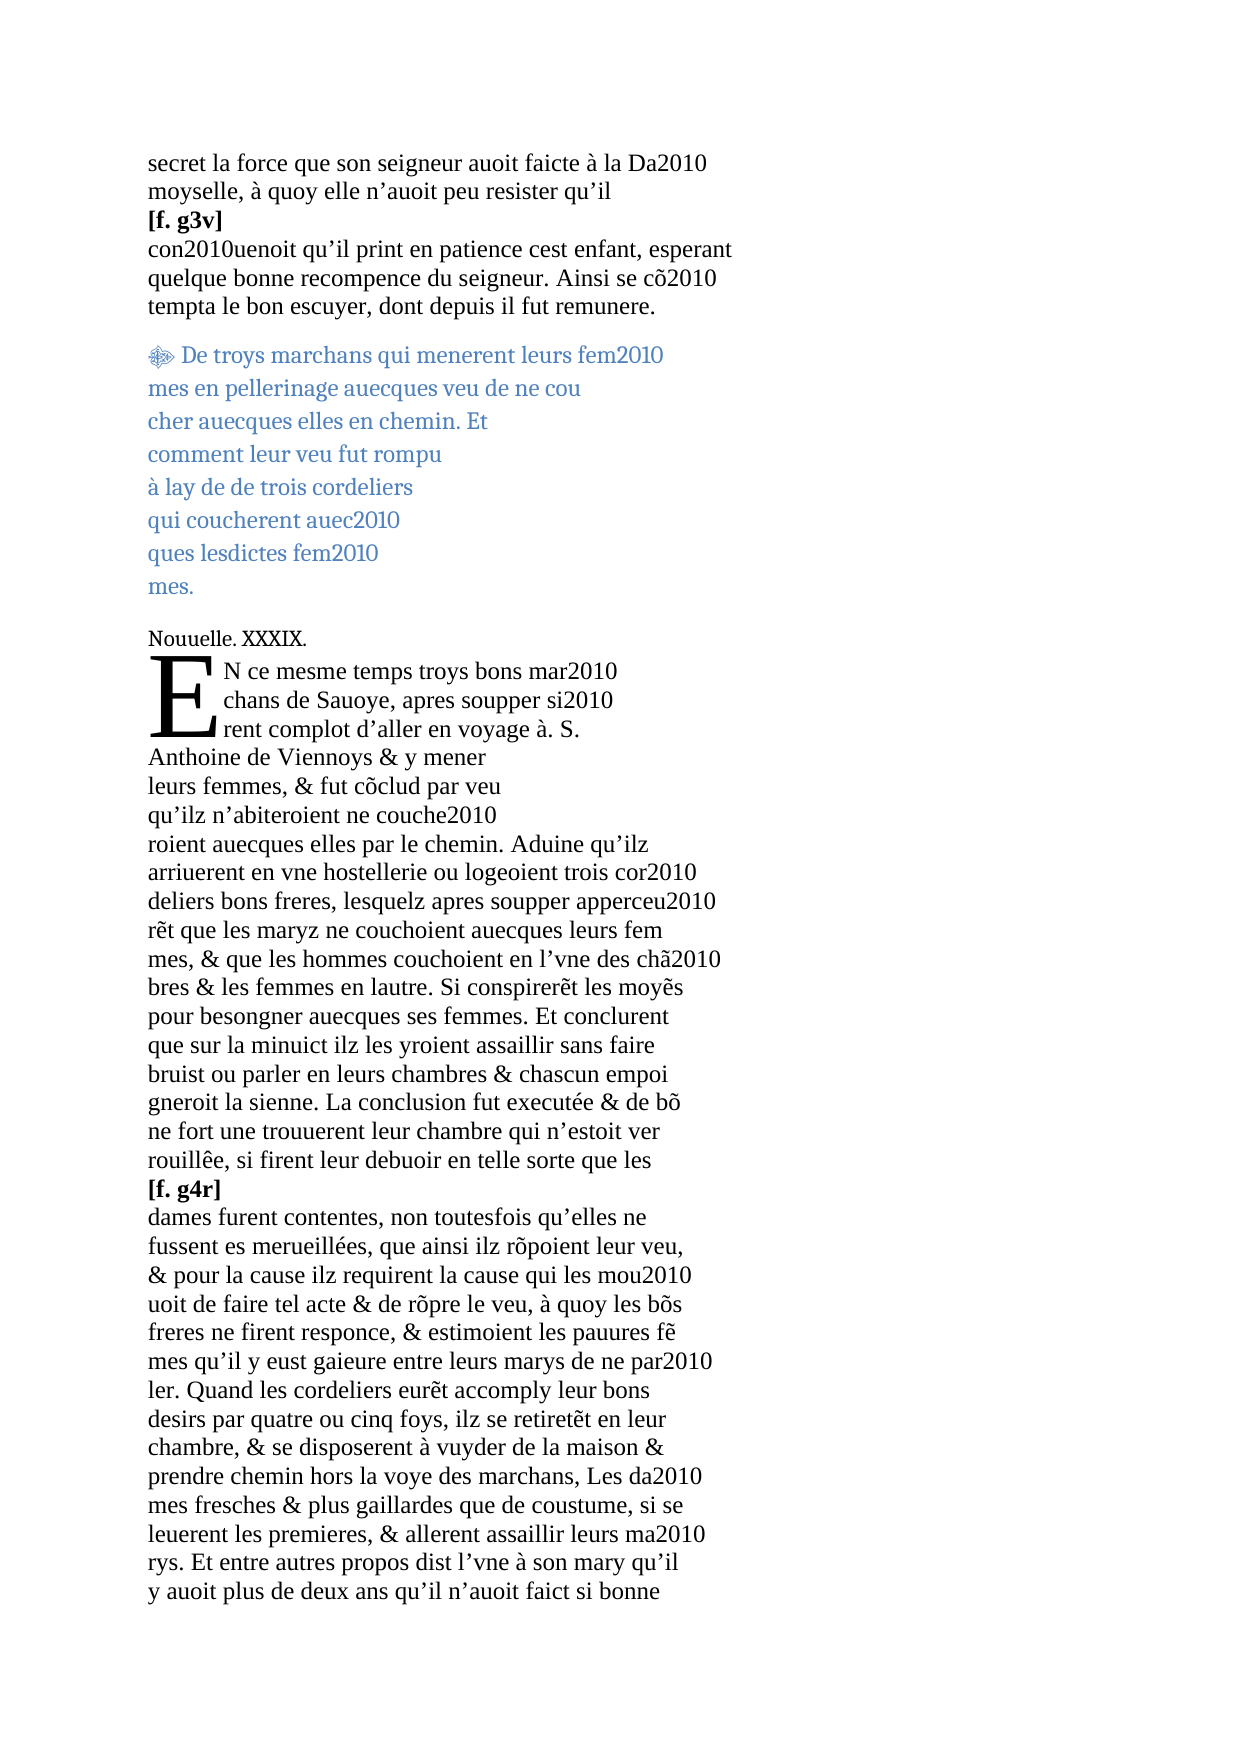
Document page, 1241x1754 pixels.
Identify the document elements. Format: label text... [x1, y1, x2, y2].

subtitle Nouuelle. XXXIX. [148, 626, 1093, 652]
text secret la force que son seigneur auoit faicte à la Da2010 moyselle, à quoy elle n’auoit peu resister qu’il [f. g3v] con2010uenoit qu’il print en patience cest enfant, esperant quelque bonne recompence du seigneur. Ainsi se cõ2010 tempta le bon escuyer, dont depuis il fut remunere. [148, 148, 1093, 320]
subtitle ❧ De troys marchans qui menerent leurs fem2010 mes en pellerinage auecques veu de ne cou cher auecques elles en chemin. Et comment leur veu fut rompu à lay de de trois cordeliers qui coucherent auec2010 ques lesdictes fem2010 mes. [148, 341, 1093, 601]
text EN ce mesme temps troys bons mar2010 chans de Sauoye, apres soupper si2010 rent complot d’aller en voyage à. S. Anthoine de Viennoys & y mener leurs femmes, & fut cõclud par veu qu’ilz n’abiteroient ne couche2010 roient auecques elles par le chemin. Aduine qu’ilz arriuerent en vne hostellerie ou logeoient trois cor2010 deliers bons freres, lesquelz apres soupper apperceu2010 rẽt que les maryz ne couchoient auecques leurs fem mes, & que les hommes couchoient en l’vne des chã2010 bres & les femmes en lautre. Si conspirerẽt les moyẽs pour besongner auecques ses femmes. Et conclurent que sur la minuict ilz les yroient assaillir sans faire bruist ou parler en leurs chambres & chascun empoi gneroit la sienne. La conclusion fut executée & de bõ ne fort une trouuerent leur chambre qui n’estoit ver rouillêe, si firent leur debuoir en telle sorte que les [f. g4r] dames furent contentes, non toutesfois qu’elles ne fussent es merueillées, que ainsi ilz rõpoient leur veu, & pour la cause ilz requirent la cause qui les mou2010 uoit de faire tel acte & de rõpre le veu, à quoy les bõs freres ne firent responce, & estimoient les pauures fẽ mes qu’il y eust gaieure entre leurs marys de ne par2010 ler. Quand les cordeliers eurẽt accomply leur bons desirs par quatre ou cinq foys, ilz se retiretẽt en leur chambre, & se disposerent à vuyder de la maison & prendre chemin hors la voye des marchans, Les da2010 mes fresches & plus gaillardes que de coustume, si se leuerent les premieres, & allerent assaillir leurs ma2010 rys. Et entre autres propos dist l’vne à son mary qu’il y auoit plus de deux ans qu’il n’auoit faict si bonne [148, 656, 1093, 1605]
